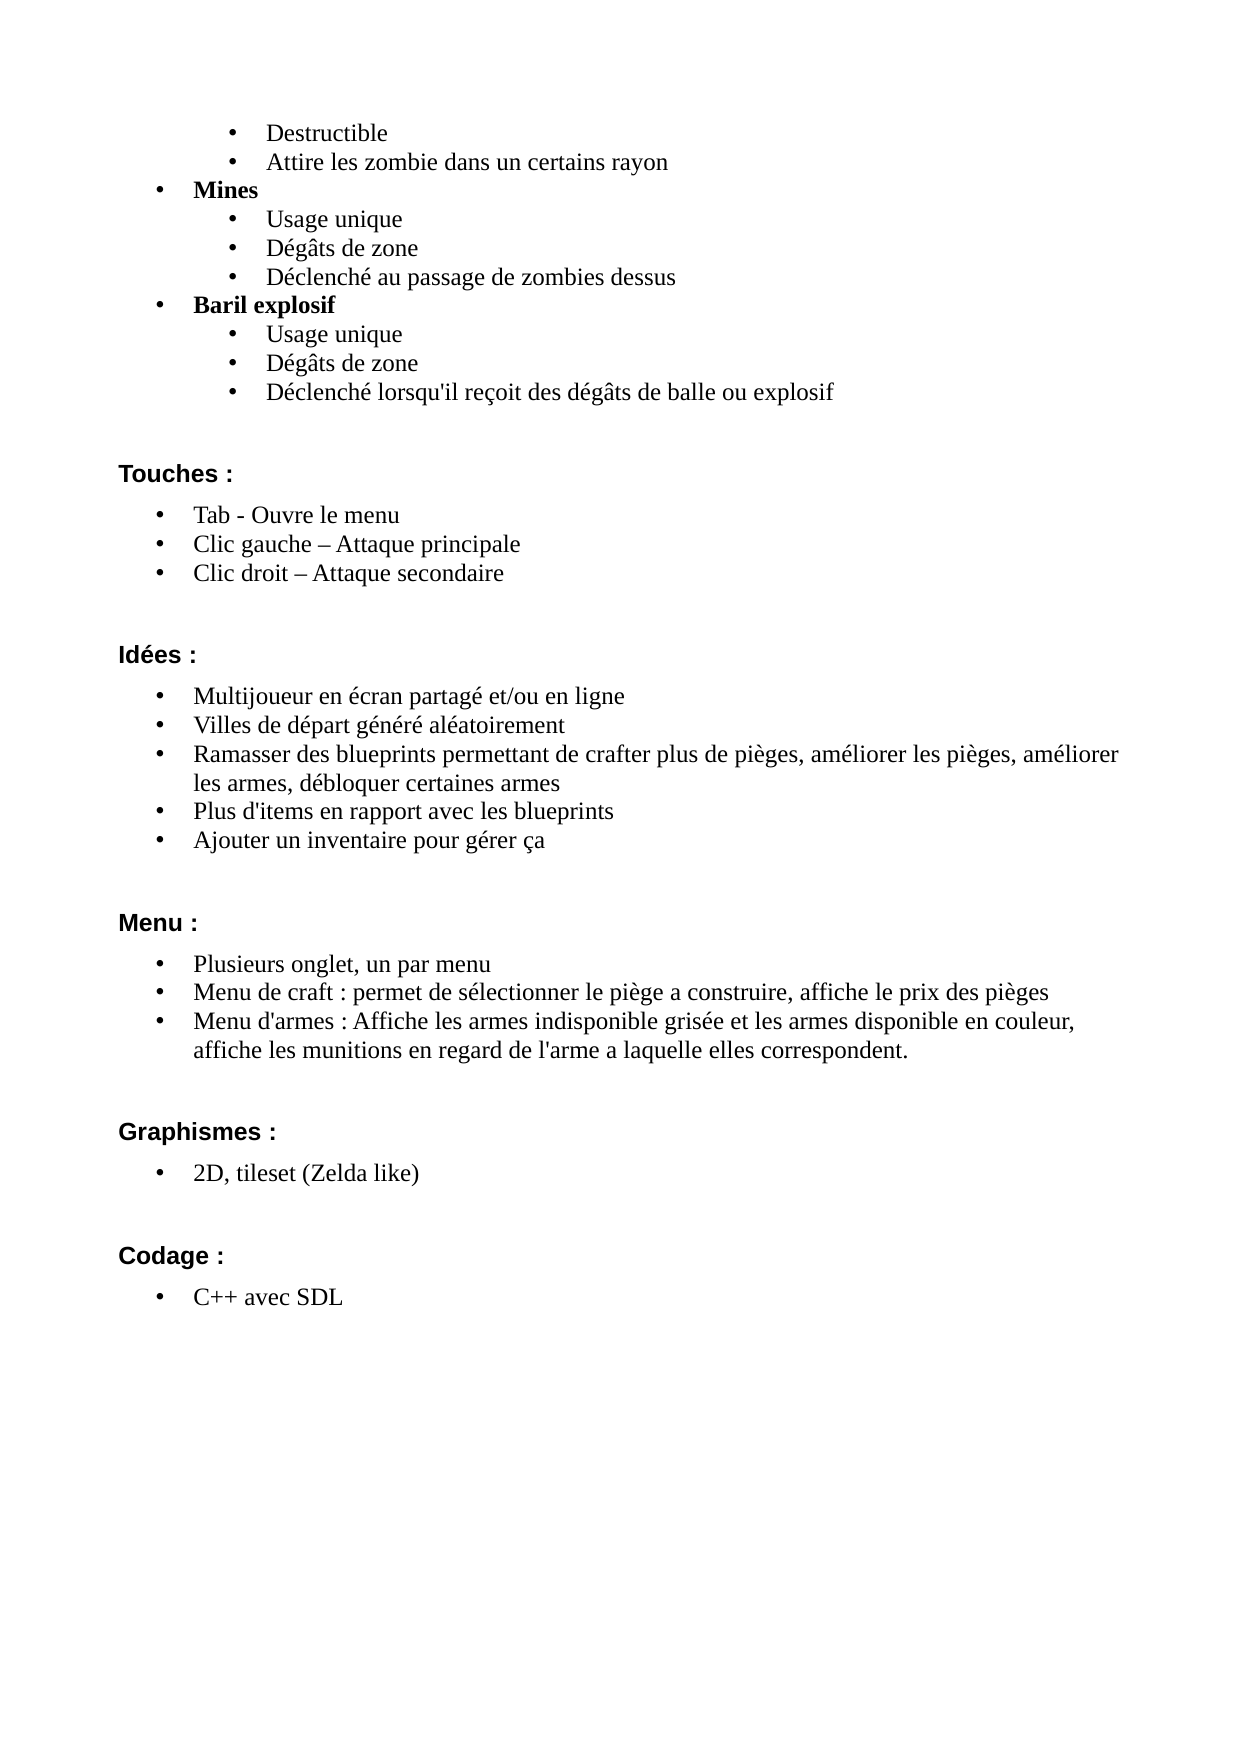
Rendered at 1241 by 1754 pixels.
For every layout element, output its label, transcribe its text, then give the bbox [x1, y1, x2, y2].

list Destructible [228, 118, 1122, 147]
list Tab - Ouvre le menu [156, 500, 1122, 529]
list Déclenché au passage de zombies dessus [228, 262, 1122, 291]
list 2D, tileset (Zelda like) [156, 1158, 1122, 1187]
list Clic droit – Attaque secondaire [156, 558, 1122, 587]
list Dégâts de zone [228, 348, 1122, 377]
list Plus d'items en rapport avec les blueprints [156, 796, 1122, 825]
list Attire les zombie dans un certains rayon [228, 147, 1122, 176]
list Plusieurs onglet, un par menu [156, 949, 1122, 977]
list Multijoueur en écran partagé et/ou en ligne [156, 681, 1122, 710]
list Menu d'armes : Affiche les armes indisponible grisée et les armes disponible en couleur, affiche les munitions en regard de l'arme a laquelle elles correspondent. [156, 1006, 1122, 1064]
list Baril explosif [156, 291, 1122, 319]
list Menu de craft : permet de sélectionner le piège a construire, affiche le prix des pièges [156, 977, 1122, 1006]
list Déclenché lorsqu'il reçoit des dégâts de balle ou explosif [228, 377, 1122, 406]
list Dégâts de zone [228, 233, 1122, 262]
list C++ avec SDL [156, 1282, 1122, 1311]
subtitle Menu : [118, 908, 1122, 936]
list Ramasser des blueprints permettant de crafter plus de pièges, améliorer les pièges, améliorer les armes, débloquer certaines armes [156, 739, 1122, 796]
list Usage unique [228, 319, 1122, 348]
list Mines [156, 176, 1122, 204]
list Usage unique [228, 204, 1122, 233]
subtitle Graphismes : [118, 1117, 1122, 1146]
list Clic gauche – Attaque principale [156, 529, 1122, 558]
subtitle Codage : [118, 1241, 1122, 1269]
list Ajouter un inventaire pour gérer ça [156, 825, 1122, 854]
subtitle Idées : [118, 640, 1122, 669]
list Villes de départ généré aléatoirement [156, 710, 1122, 739]
subtitle Touches : [118, 459, 1122, 488]
